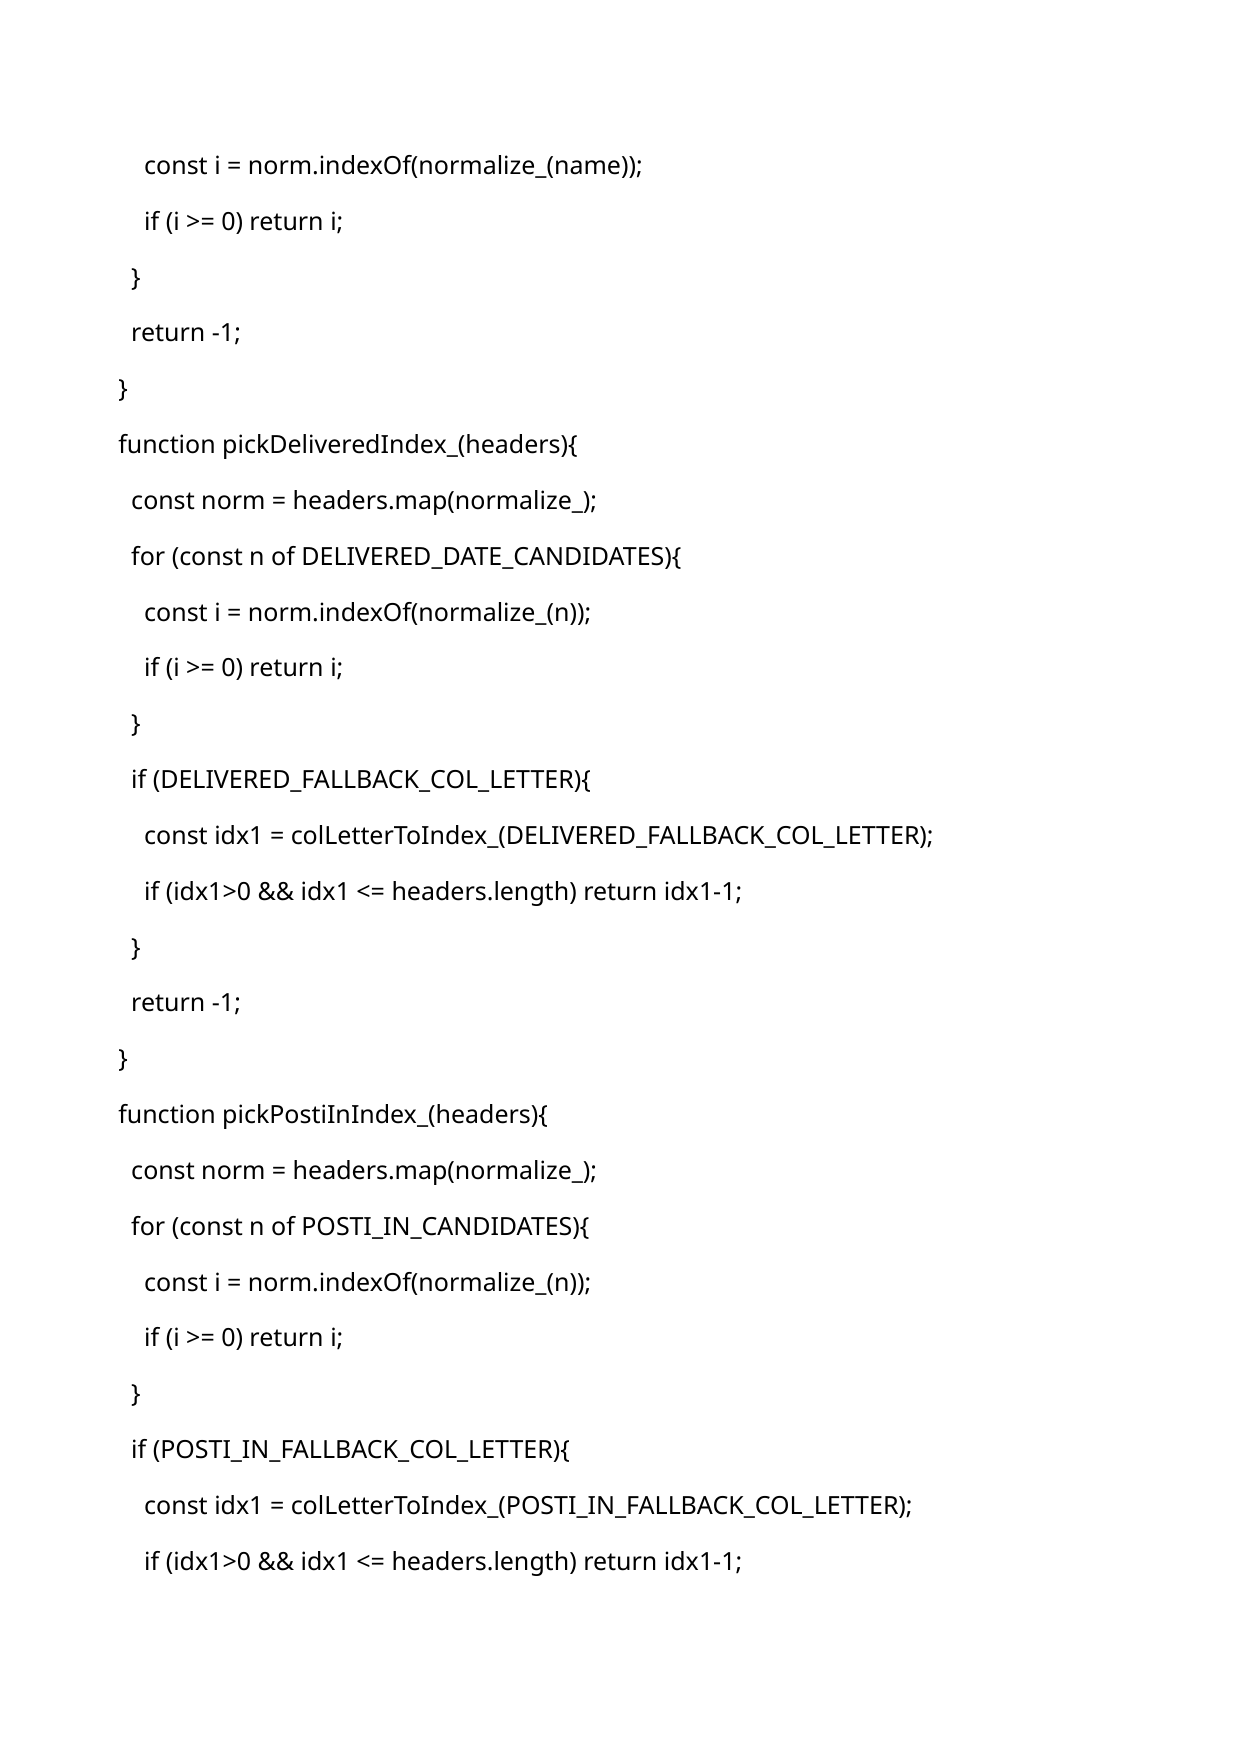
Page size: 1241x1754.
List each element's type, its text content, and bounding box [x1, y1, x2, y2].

text const idx1 = colLetterToIndex_(DELIVERED_FALLBACK_COL_LETTER); [118, 818, 1122, 852]
text return -1; [118, 985, 1122, 1019]
text return -1; [118, 315, 1122, 349]
text if (idx1>0 && idx1 <= headers.length) return idx1-1; [118, 873, 1122, 907]
text } [118, 706, 1122, 740]
text function pickDeliveredIndex_(headers){ [118, 427, 1122, 461]
text } [118, 929, 1122, 963]
text if (i >= 0) return i; [118, 203, 1122, 237]
text const i = norm.indexOf(normalize_(n)); [118, 1264, 1122, 1298]
text if (POSTI_IN_FALLBACK_COL_LETTER){ [118, 1432, 1122, 1466]
text if (DELIVERED_FALLBACK_COL_LETTER){ [118, 762, 1122, 796]
text if (i >= 0) return i; [118, 650, 1122, 684]
text if (i >= 0) return i; [118, 1320, 1122, 1354]
text for (const n of DELIVERED_DATE_CANDIDATES){ [118, 538, 1122, 572]
text } [118, 1376, 1122, 1410]
text const idx1 = colLetterToIndex_(POSTI_IN_FALLBACK_COL_LETTER); [118, 1488, 1122, 1522]
text } [118, 259, 1122, 293]
text const i = norm.indexOf(normalize_(name)); [118, 148, 1122, 182]
text } [118, 371, 1122, 405]
text const norm = headers.map(normalize_); [118, 1153, 1122, 1187]
text function pickPostiInIndex_(headers){ [118, 1097, 1122, 1131]
text } [118, 1041, 1122, 1075]
text for (const n of POSTI_IN_CANDIDATES){ [118, 1208, 1122, 1242]
text if (idx1>0 && idx1 <= headers.length) return idx1-1; [118, 1543, 1122, 1577]
text const norm = headers.map(normalize_); [118, 483, 1122, 517]
text const i = norm.indexOf(normalize_(n)); [118, 594, 1122, 628]
